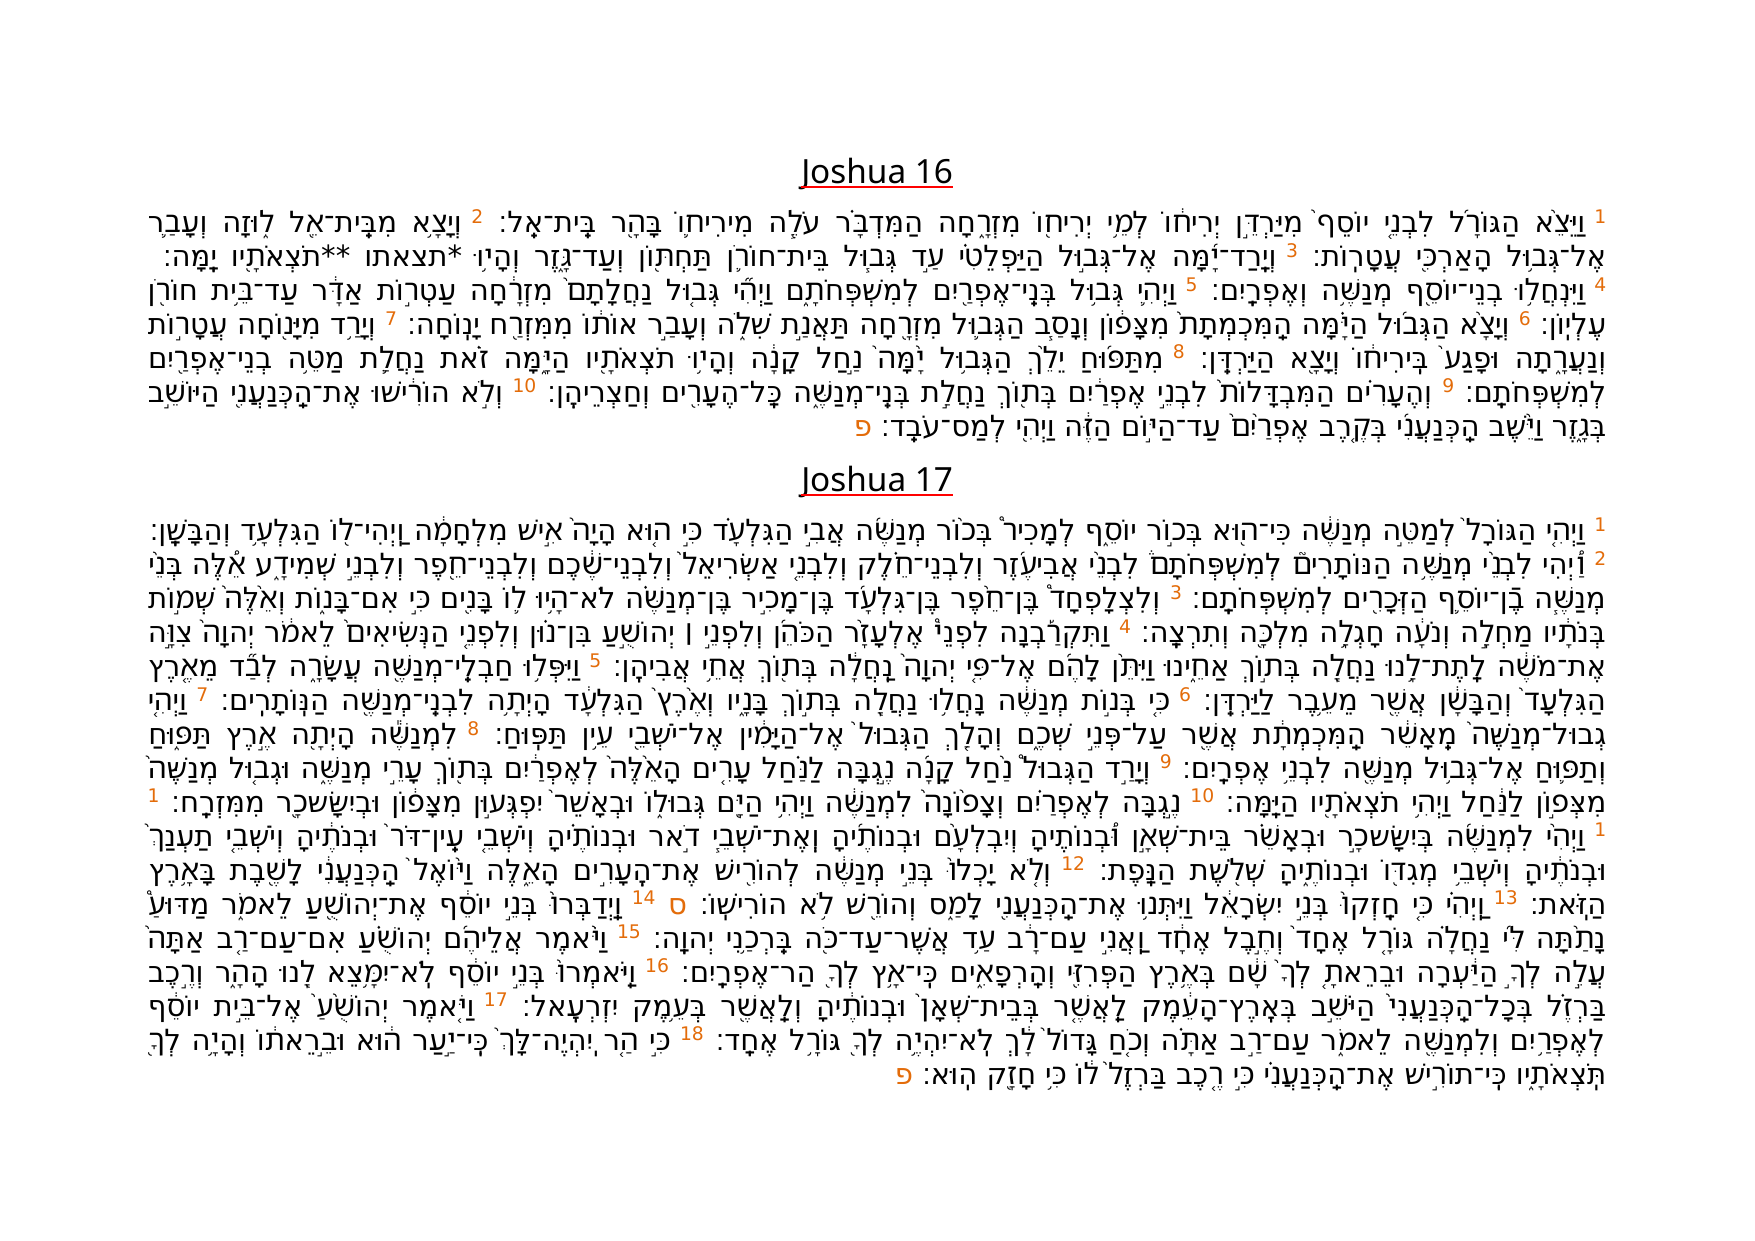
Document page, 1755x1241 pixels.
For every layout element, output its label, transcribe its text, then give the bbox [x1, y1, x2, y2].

text Joshua 17 [148, 456, 1606, 501]
text 1 וַיֵּצֵ֨א הַגּוֹרָ֜ל לִבְנֵ֤י יוֹסֵף֙ מִיַּרְדֵּ֣ן יְרִיח֔וֹ לְמֵ֥י יְרִיח֖וֹ מִזְרָ֑חָה הַמִּדְבָּ֗ר עֹלֶ֧ה מִירִיח֛וֹ בָּהָ֖ר בֵּֽית־אֵֽל׃ 2 וְיָצָ֥א מִבֵּֽית־אֵ֖ל ל֑וּזָה וְעָבַ֛ר אֶל־גְּב֥וּל הָאַרְכִּ֖י עֲטָרֽוֹת׃ ‬‬3 וְיָֽרַד־יָ֜מָּה אֶל־גְּב֣וּל הַיַּפְלֵטִ֗י עַ֣ד גְּב֧וּל בֵּית־חוֹרֹ֛ן תַּחְתּ֖וֹן וְעַד־גָּ֑זֶר וְהָי֥וּ *תצאתו **תֹצְאֹתָ֖יו יָֽמָּה׃ ‬‬4 וַיִּנְחֲל֥וּ בְנֵי־יוֹסֵ֖ף מְנַשֶּׁ֥ה וְאֶפְרָֽיִם׃ ‬‬5 וַיְהִ֛י גְּב֥וּל בְּנֵֽי־אֶפְרַ֖יִם לְמִשְׁפְּחֹתָ֑ם וַיְהִ֞י גְּב֤וּל נַחֲלָתָם֙ מִזְרָ֔חָה עַטְר֣וֹת אַדָּ֔ר עַד־בֵּ֥ית חוֹרֹ֖ן עֶלְיֽוֹן׃ ‬‬6 וְיָצָ֨א הַגְּב֜וּל הַיָּ֗מָּה הַֽמִּכְמְתָת֙ מִצָּפ֔וֹן וְנָסַ֧ב הַגְּב֛וּל מִזְרָ֖חָה תַּאֲנַ֣ת שִׁלֹ֑ה וְעָבַ֣ר אוֹת֔וֹ מִמִּזְרַ֖ח יָנֽוֹחָה׃ ‬‬7 וְיָרַ֥ד מִיָּנ֖וֹחָה עֲטָר֣וֹת וְנַעֲרָ֑תָה וּפָגַע֙ בִּֽירִיח֔וֹ וְיָצָ֖א הַיַּרְדֵּֽן׃ ‬‬8 מִתַּפּ֜וּחַ יֵלֵ֨ךְ הַגְּב֥וּל יָ֙מָּה֙ נַ֣חַל קָנָ֔ה וְהָי֥וּ תֹצְאֹתָ֖יו הַיָּ֑מָּה זֹ֗את נַחֲלַ֛ת מַטֵּ֥ה בְנֵי־אֶפְרַ֖יִם לְמִשְׁפְּחֹתָֽם׃ ‬‬9 וְהֶעָרִ֗ים הַמִּבְדָּלוֹת֙ לִבְנֵ֣י אֶפְרַ֔יִם בְּת֖וֹךְ נַחֲלַ֣ת בְּנֵֽי־מְנַשֶּׁ֑ה כָּֽל־הֶעָרִ֖ים וְחַצְרֵיהֶֽן׃ ‬‬10 וְלֹ֣א הוֹרִ֔ישׁוּ אֶת־הַֽכְּנַעֲנִ֖י הַיּוֹשֵׁ֣ב בְּגָ֑זֶר וַיֵּ֨שֶׁב הַֽכְּנַעֲנִ֜י בְּקֶ֤רֶב אֶפְרַ֙יִם֙ עַד־הַיּ֣וֹם הַזֶּ֔ה וַיְהִ֖י לְמַס־עֹבֵֽד׃ פ ‬‬ [148, 206, 1606, 443]
text Joshua 16 [148, 148, 1606, 193]
text 1 וַיְהִ֤י הַגּוֹרָל֙ לְמַטֵּ֣ה מְנַשֶּׁ֔ה כִּי־ה֖וּא בְּכ֣וֹר יוֹסֵ֑ף לְמָכִיר֩ בְּכ֨וֹר מְנַשֶּׁ֜ה אֲבִ֣י הַגִּלְעָ֗ד כִּ֣י ה֤וּא הָיָה֙ אִ֣ישׁ מִלְחָמָ֔ה וֽ͏ַיְהִי־ל֖וֹ הַגִּלְעָ֥ד וְהַבָּשָֽׁן׃ 2 וַ֠יְהִי לִבְנֵ֨י מְנַשֶּׁ֥ה הַנּוֹתָרִים֮ לְמִשְׁפְּחֹתָם֒ לִבְנֵ֨י אֲבִיעֶ֜זֶר וְלִבְנֵי־חֵ֗לֶק וְלִבְנֵ֤י אַשְׂרִיאֵל֙ וְלִבְנֵי־שֶׁ֔כֶם וְלִבְנֵי־חֵ֖פֶר וְלִבְנֵ֣י שְׁמִידָ֑ע אֵ֠לֶּה בְּנֵ֨י מְנַשֶּׁ֧ה בֶֿן־יוֹסֵ֛ף הַזְּכָרִ֖ים לְמִשְׁפְּחֹתָֽם׃ ‬‬3 וְלִצְלָפְחָד֩ בֶּן־חֵ֨פֶר בֶּן־גִּלְעָ֜ד בֶּן־מָכִ֣יר בֶּן־מְנַשֶּׁ֗ה לֹא־הָ֥יוּ ל֛וֹ בָּנִ֖ים כִּ֣י אִם־בָּנ֑וֹת וְאֵ֙לֶּה֙ שְׁמ֣וֹת בְּנֹתָ֔יו מַחְלָ֣ה וְנֹעָ֔ה חָגְלָ֥ה מִלְכָּ֖ה וְתִרְצָֽה׃ ‬‬4 וַתִּקְרַ֡בְנָה לִפְנֵי֩ אֶלְעָזָ֨ר הַכֹּהֵ֜ן וְלִפְנֵ֣י ׀ יְהוֹשֻׁ֣עַ בִּן־נ֗וּן וְלִפְנֵ֤י הַנְּשִׂיאִים֙ לֵאמֹ֔ר יְהוָה֙ צִוָּ֣ה אֶת־מֹשֶׁ֔ה לָֽתֶת־לָ֥נוּ נַחֲלָ֖ה בְּת֣וֹךְ אַחֵ֑ינוּ וַיִּתֵּ֨ן לָהֶ֜ם אֶל־פִּ֤י יְהוָה֙ נֽ͏ַחֲלָ֔ה בְּת֖וֹךְ אֲחֵ֥י אֲבִיהֶֽן׃ ‬‬5 וַיִּפְּל֥וּ חַבְלֵֽי־מְנַשֶּׁ֖ה עֲשָׂרָ֑ה לְבַ֞ד מֵאֶ֤רֶץ הַגִּלְעָד֙ וְהַבָּשָׁ֔ן אֲשֶׁ֖ר מֵעֵ֥בֶר לַיַּרְדֵּֽן׃ ‬‬6 כִּ֚י בְּנ֣וֹת מְנַשֶּׁ֔ה נָחֲל֥וּ נַחֲלָ֖ה בְּת֣וֹךְ בָּנָ֑יו וְאֶ֙רֶץ֙ הַגִּלְעָ֔ד הָיְתָ֥ה לִבְנֵֽי־מְנַשֶּׁ֖ה הַנּֽוֹתָרִֽים׃ ‬‬7 וַיְהִ֤י גְבוּל־מְנַשֶּׁה֙ מֵֽאָשֵׁ֔ר הַֽמִּכְמְתָ֔ת אֲשֶׁ֖ר עַל־פְּנֵ֣י שְׁכֶ֑ם וְהָלַ֤ךְ הַגְּבוּל֙ אֶל־הַיָּמִ֔ין אֶל־יֹשְׁבֵ֖י עֵ֥ין תַּפּֽוּחַ׃ ‬‬8 לִמְנַשֶּׁ֕ה הָיְתָ֖ה אֶ֣רֶץ תַּפּ֑וּחַ וְתַפּ֛וּחַ אֶל־גְּב֥וּל מְנַשֶּׁ֖ה לִבְנֵ֥י אֶפְרָֽיִם׃ ‬‬‬9 וְיָרַ֣ד הַגְּבוּל֩ נַ֨חַל קָנָ֜ה נֶ֣גְבָּה לַנַּ֗חַל עָרִ֤ים הָאֵ֙לֶּה֙ לְאֶפְרַ֔יִם בְּת֖וֹךְ עָרֵ֣י מְנַשֶּׁ֑ה וּגְב֤וּל מְנַשֶּׁה֙ מִצְּפ֣וֹן לַנַּ֔חַל וַיְהִ֥י תֹצְאֹתָ֖יו הַיָּֽמָּה׃ ‬‬10 נֶ֣גְבָּה לְאֶפְרַ֗יִם וְצָפ֙וֹנָה֙ לִמְנַשֶּׁ֔ה וַיְהִ֥י הַיָּ֖ם גְּבוּל֑וֹ וּבְאָשֵׁר֙ יִפְגְּע֣וּן מִצָּפ֔וֹן וּבְיִשָּׂשכָ֖ר מִמִּזְרָֽח׃ ‬‬11 וַיְהִ֨י לִמְנַשֶּׁ֜ה בְּיִשָּׂשכָ֣ר וּבְאָשֵׁ֗ר בֵּית־שְׁאָ֣ן וּ֠בְנוֹתֶיהָ וְיִבְלְעָ֨ם וּבְנוֹתֶ֜יהָ וְֽאֶת־יֹשְׁבֵ֧י דֹ֣אר וּבְנוֹתֶ֗יהָ וְיֹשְׁבֵ֤י עֵֽין־דֹּר֙ וּבְנֹתֶ֔יהָ וְיֹשְׁבֵ֤י תַעְנַךְ֙ וּבְנֹתֶ֔יהָ וְיֹשְׁבֵ֥י מְגִדּ֖וֹ וּבְנוֹתֶ֑יהָ שְׁלֹ֖שֶׁת הַנָּֽפֶת׃ ‬‬12 וְלֹ֤א יָכְלוּ֙ בְּנֵ֣י מְנַשֶּׁ֔ה לְהוֹרִ֖ישׁ אֶת־הֶֽעָרִ֣ים הָאֵ֑לֶּה וַיּ֙וֹאֶל֙ הַֽכְּנַעֲנִ֔י לָשֶׁ֖בֶת בָּאָ֥רֶץ הַזֹּֽאת׃ ‬‬13 וֽ͏ַיְהִ֗י כִּ֤י חֽ͏ָזְקוּ֙ בְּנֵ֣י יִשְׂרָאֵ֔ל וַיִּתְּנ֥וּ אֶת־הַֽכְּנַעֲנִ֖י לָמַ֑ס וְהוֹרֵ֖שׁ לֹ֥א הוֹרִישֽׁוֹ׃ ס ‬‬14 וַֽיְדַבְּרוּ֙ בְּנֵ֣י יוֹסֵ֔ף אֶת־יְהוֹשֻׁ֖עַ לֵאמֹ֑ר מַדּוּעַ֩ נָתַ֨תָּה לִּ֜י נַחֲלָ֗ה גּוֹרָ֤ל אֶחָד֙ וְחֶ֣בֶל אֶחָ֔ד וֽ͏ַאֲנִ֣י עַם־רָ֔ב עַ֥ד אֲשֶׁר־עַד־כֹּ֖ה בֵּֽרְכַ֥נִי יְהוָֽה׃ ‬‬15 וַיֹּ֨אמֶר אֲלֵיהֶ֜ם יְהוֹשֻׁ֗עַ אִם־עַם־רַ֤ב אַתָּה֙ עֲלֵ֣ה לְךָ֣ הַיַּ֔עְרָה וּבֵרֵאתָ֤ לְךָ֙ שָׁ֔ם בְּאֶ֥רֶץ הַפְּרִזִּ֖י וְהָֽרְפָאִ֑ים כִּֽי־אָ֥ץ לְךָ֖ הַר־אֶפְרָֽיִם׃ ‬‬16 וַיֹּֽאמְרוּ֙ בְּנֵ֣י יוֹסֵ֔ף לֹֽא־יִמָּ֥צֵא לָ֖נוּ הָהָ֑ר וְרֶ֣כֶב בַּרְזֶ֗ל בְּכָל־הַֽכְּנַעֲנִי֙ הַיֹּשֵׁ֣ב בְּאֶֽרֶץ־הָעֵ֔מֶק לֽ͏ַאֲשֶׁ֤ר בְּבֵית־שְׁאָן֙ וּבְנוֹתֶ֔יהָ וְלַֽאֲשֶׁ֖ר בְּעֵ֥מֶק יִזְרְעֶֽאל׃ ‬‬17 וַיֹּ֤אמֶר יְהוֹשֻׁ֙עַ֙ אֶל־בֵּ֣ית יוֹסֵ֔ף לְאֶפְרַ֥יִם וְלִמְנַשֶּׁ֖ה לֵאמֹ֑ר עַם־רַ֣ב אַתָּ֗ה וְכֹ֤חַ גָּדוֹל֙ לָ֔ךְ לֹֽא־יִהְיֶ֥ה לְךָ֖ גּוֹרָ֥ל אֶחָֽד׃ ‬‬18 כִּ֣י הַ֤ר יִֽהְיֶה־לָּךְ֙ כִּֽי־יַ֣עַר ה֔וּא וּבֵ֣רֵאת֔וֹ וְהָיָ֥ה לְךָ֖ תֹּֽצְאֹתָ֑יו כִּֽי־תוֹרִ֣ישׁ אֶת־הַֽכְּנַעֲנִ֗י כִּ֣י רֶ֤כֶב בַּרְזֶל֙ ל֔וֹ כִּ֥י חָזָ֖ק הֽוּא׃ פ ‬‬ [148, 514, 1606, 1091]
